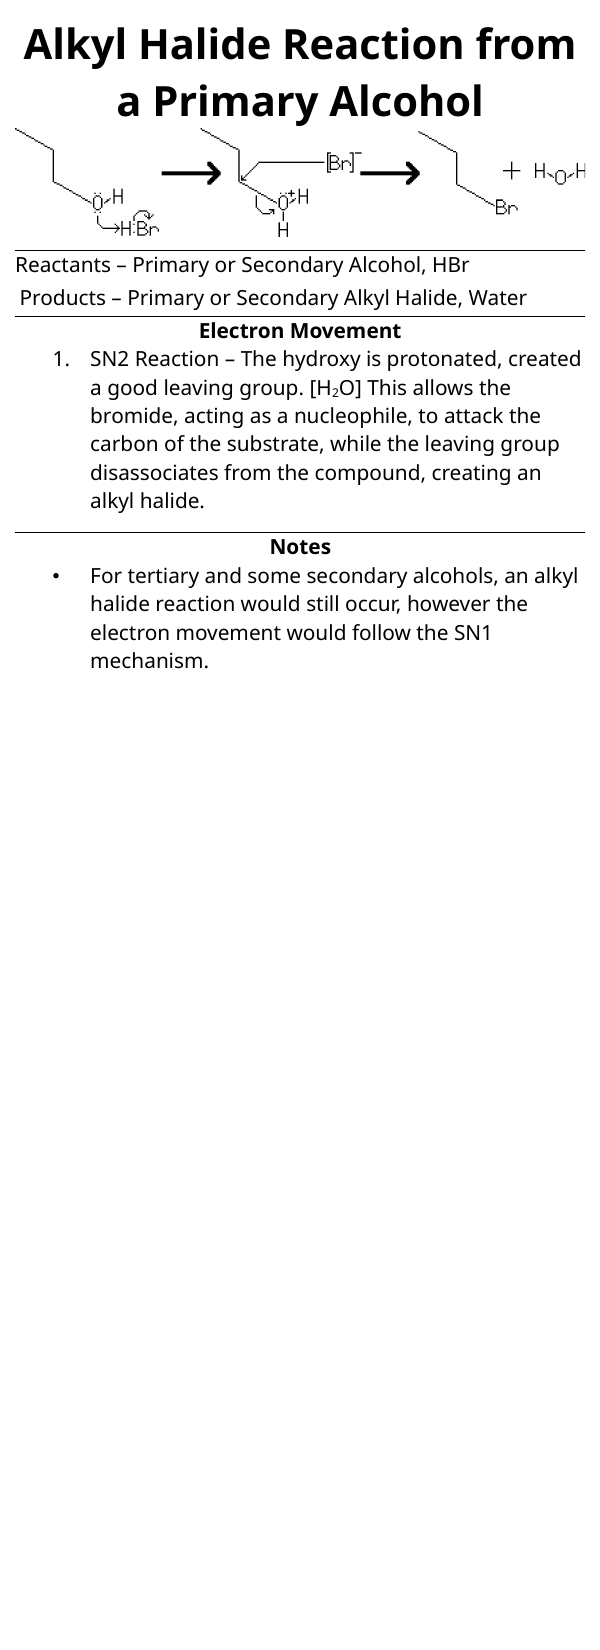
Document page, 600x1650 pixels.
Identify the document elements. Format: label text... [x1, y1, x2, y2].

text Reactants – Primary or Secondary Alcohol, HBr [15, 251, 585, 278]
text Electron Movement [15, 317, 585, 344]
list SN2 Reaction – The hydroxy is protonated, created a good leaving group. [H2O] This allows the bromide, acting as a nucleophile, to attack the carbon of the substrate, while the leaving group disassociates from the compound, creating an alkyl halide. [52, 344, 585, 515]
text Notes [15, 533, 585, 561]
text Products – Primary or Secondary Alkyl Halide, Water [15, 278, 585, 316]
picture [15, 128, 586, 237]
list For tertiary and some secondary alcohols, an alkyl halide reaction would still occur, however the electron movement would follow the SN1 mechanism. [52, 561, 585, 674]
text Alkyl Halide Reaction from a Primary Alcohol [15, 15, 585, 128]
